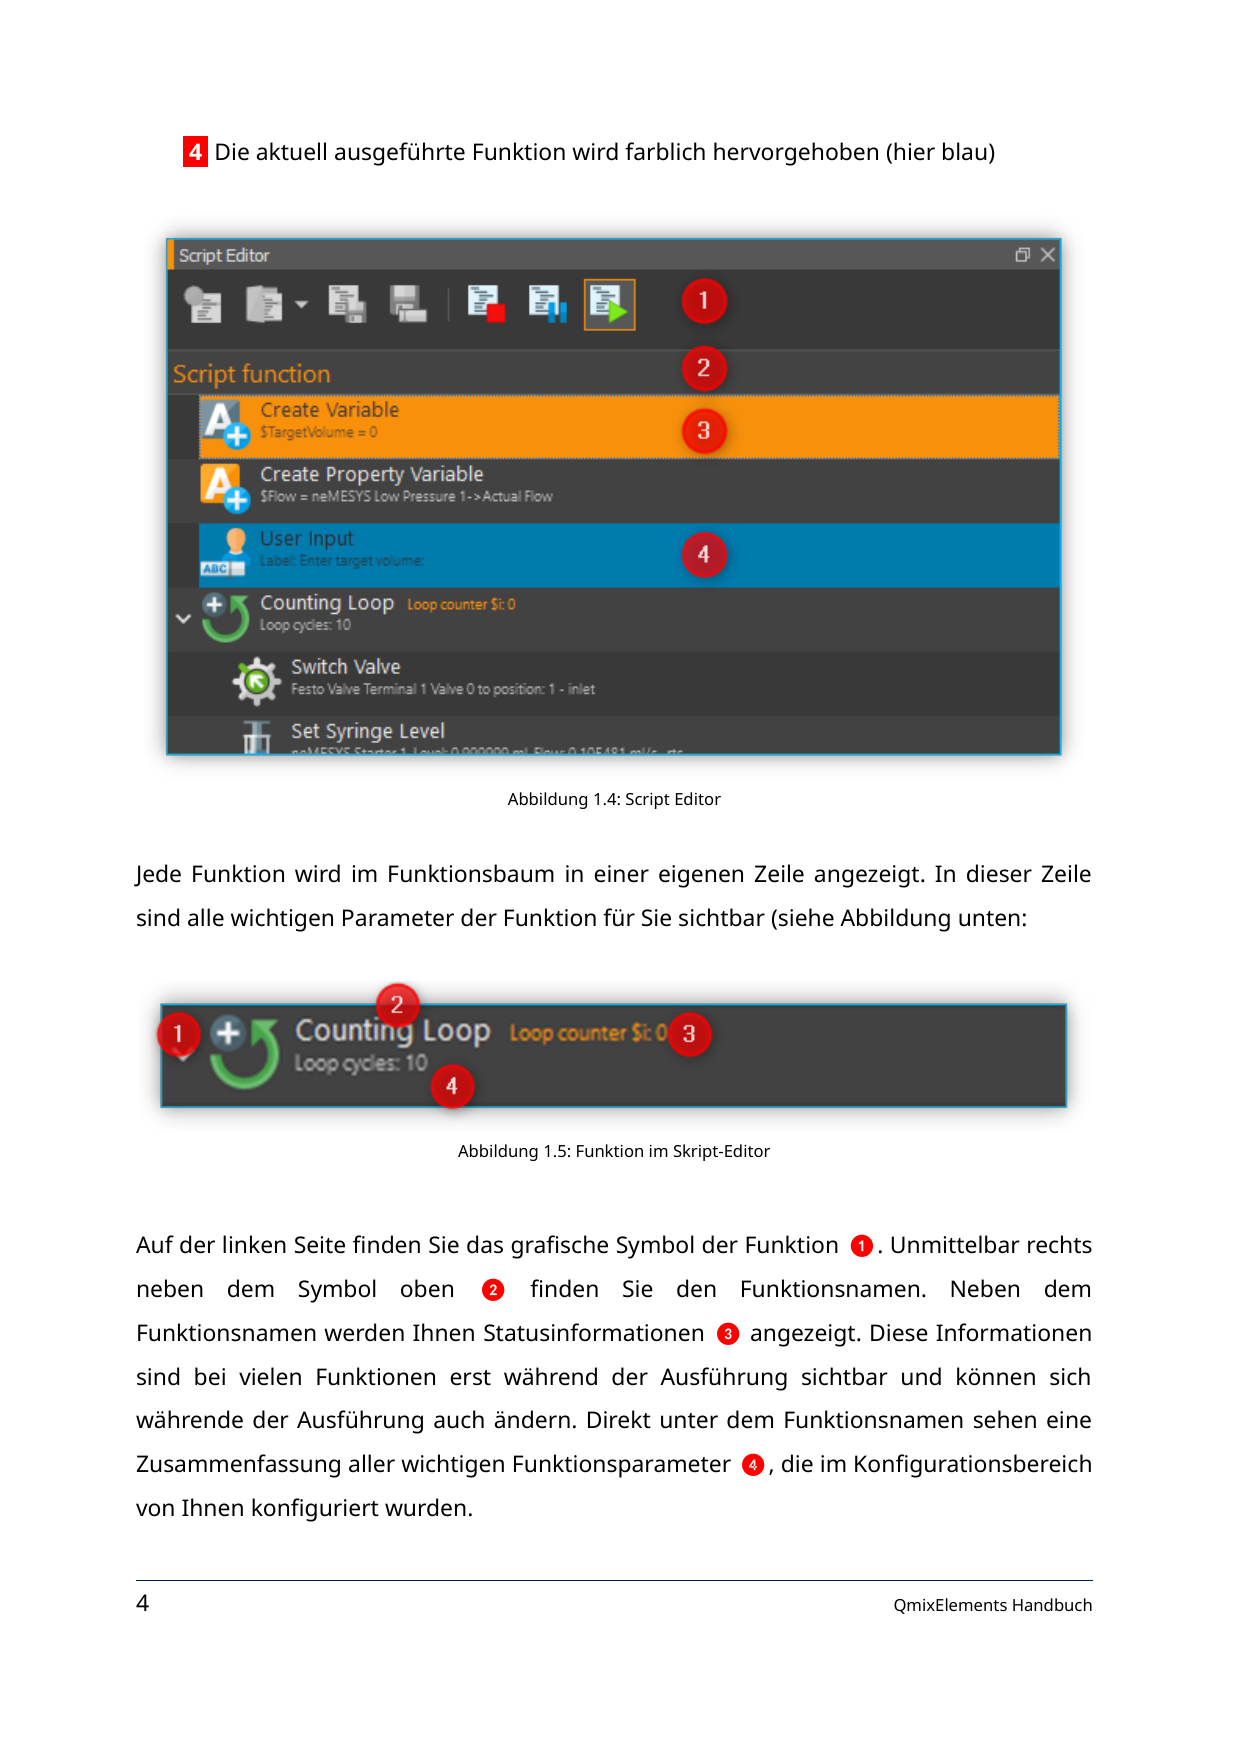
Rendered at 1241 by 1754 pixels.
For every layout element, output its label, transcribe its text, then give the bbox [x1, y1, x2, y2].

picture [138, 981, 1090, 1131]
text Abbildung 1.5: Funktion im Skript-Editor [138, 1131, 1090, 1162]
text Abbildung 1.4: Script Editor [141, 216, 1088, 810]
list Die aktuell ausgeführte Funktion wird farblich hervorgehoben (hier blau) [208, 136, 1093, 167]
text Jede Funktion wird im Funktionsbaum in einer eigenen Zeile angezeigt. In dieser Zeile sind alle wichtigen Parameter der Funktion für Sie sichtbar (siehe Abbildung unten: [136, 203, 1093, 933]
picture [143, 215, 1085, 779]
text Auf der linken Seite finden Sie das grafische Symbol der Funktion ❶. Unmittelbar rechts neben dem Symbol oben ❷ finden Sie den Funktionsnamen. Neben dem Funktionsnamen werden Ihnen Statusinformationen ❸ angezeigt. Diese Informationen sind bei vielen Funktionen erst während der Ausführung sichtbar und können sich währende der Ausführung auch ändern. Direkt unter dem Funktionsnamen sehen eine Zusammenfassung aller wichtigen Funktionsparameter ❹, die im Konfigurationsbereich von Ihnen konfiguriert wurden. [136, 969, 1093, 1523]
